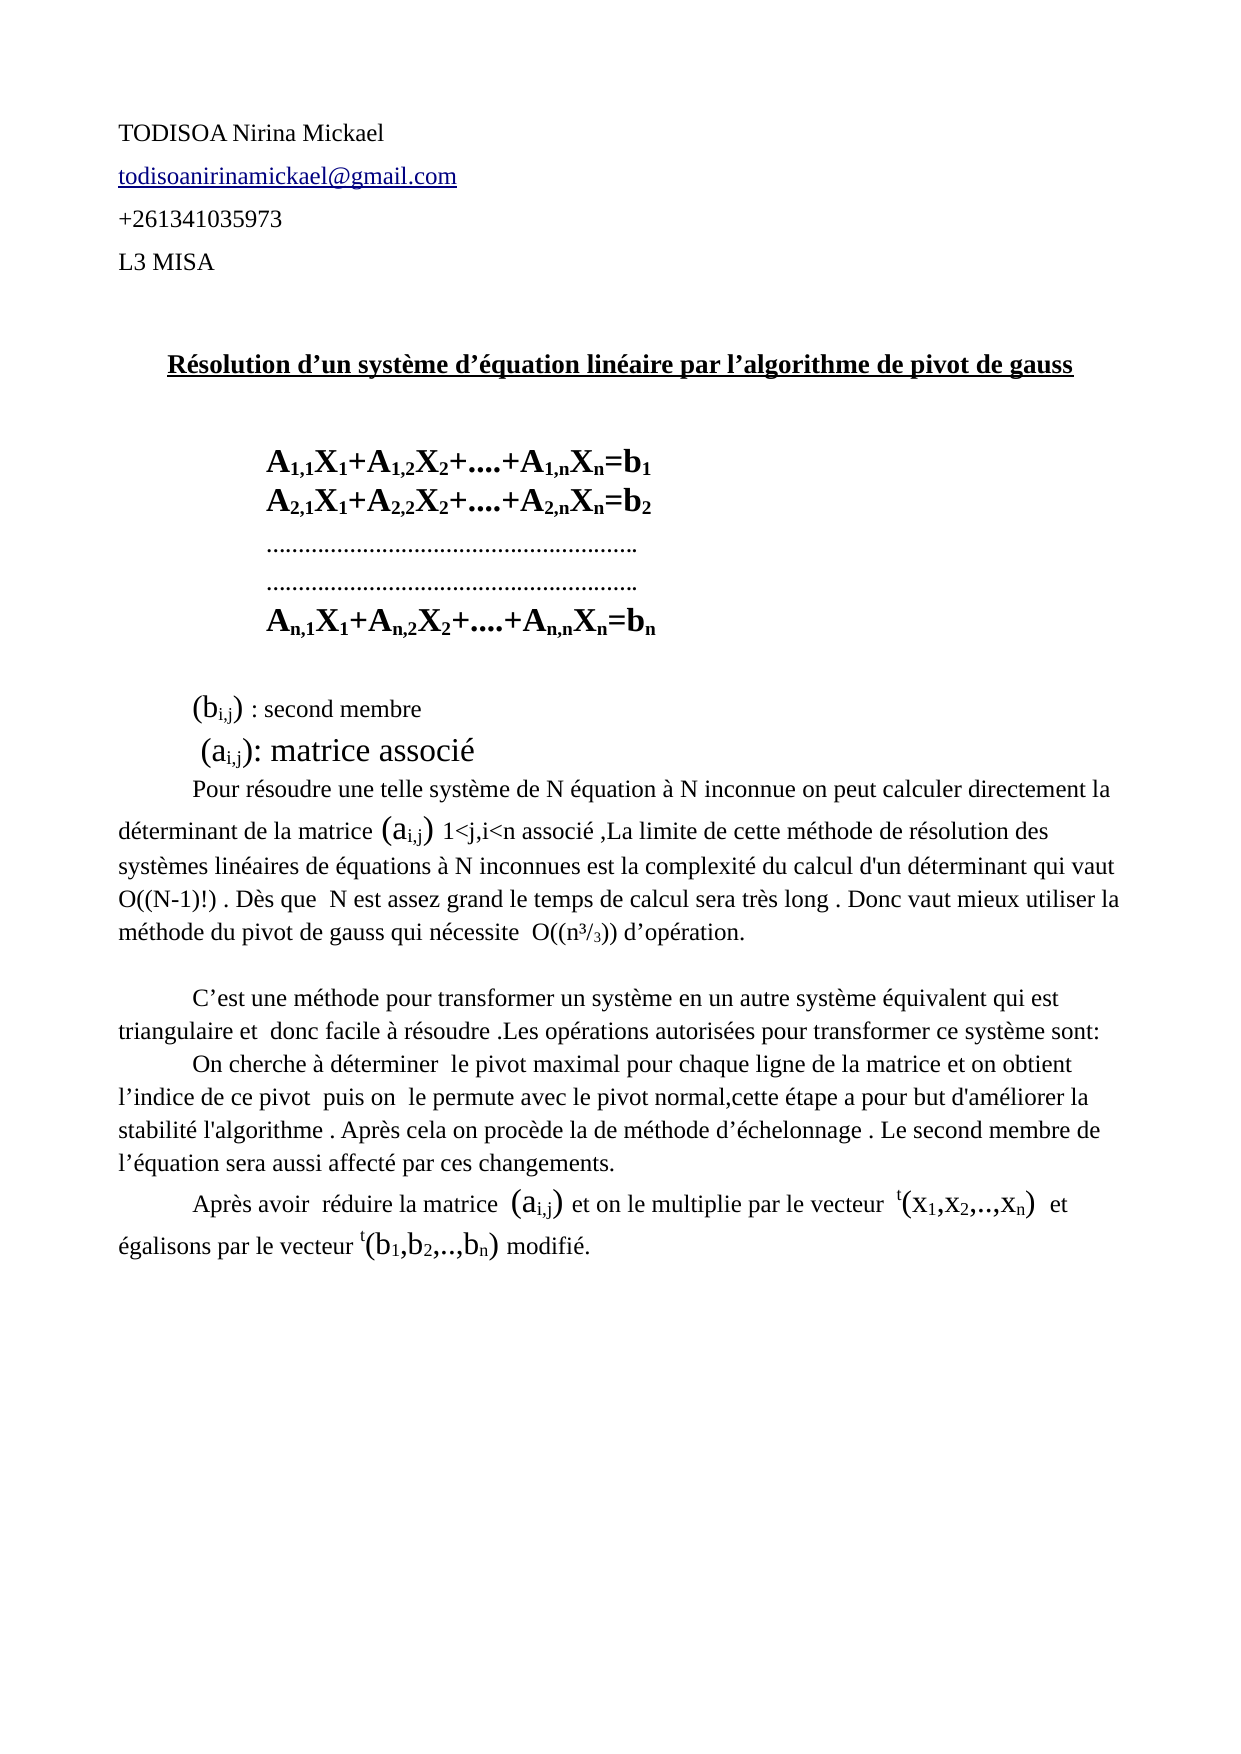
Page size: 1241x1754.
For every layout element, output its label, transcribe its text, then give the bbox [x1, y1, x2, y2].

text …………………………………………………. [118, 518, 1122, 557]
text TODISOA Nirina Mickael [118, 118, 1122, 147]
text (bi,j) : second membre [118, 689, 1122, 725]
text todisoanirinamickael@gmail.com [118, 161, 1122, 190]
text (ai,j): matrice associé [118, 730, 1122, 768]
text +261341035973 [118, 204, 1122, 233]
text A2,1X1+A2,2X2+....+A2,nXn=b2 [118, 480, 1122, 518]
text On cherche à déterminer le pivot maximal pour chaque ligne de la matrice et on obtient l’indice de ce pivot puis on le permute avec le pivot normal,cette étape a pour but d'améliorer la stabilité l'algorithme . Après cela on procède la de méthode d’échelonnage . Le second membre de l’équation sera aussi affecté par ces changements. [118, 1049, 1122, 1177]
text Après avoir réduire la matrice (ai,j) et on le multiplie par le vecteur t(x1,x2,..,xn) et égalisons par le vecteur t(b1,b2,..,bn) modifié. [118, 1181, 1122, 1261]
text An,1X1+An,2X2+....+An,nXn=bn [118, 601, 1122, 639]
text Pour résoudre une telle système de N équation à N inconnue on peut calculer directement la déterminant de la matrice (ai,j) 1<j,i<n associé ,La limite de cette méthode de résolution des systèmes linéaires de équations à N inconnues est la complexité du calcul d'un déterminant qui vaut O((N-1)!) . Dès que N est assez grand le temps de calcul sera très long . Donc vaut mieux utiliser la méthode du pivot de gauss qui nécessite O((n³/3)) d’opération. [118, 774, 1122, 946]
text A1,1X1+A1,2X2+....+A1,nXn=b1 [118, 442, 1122, 480]
text Résolution d’un système d’équation linéaire par l’algorithme de pivot de gauss [118, 348, 1122, 379]
text L3 MISA [118, 247, 1122, 276]
text …………………………………………………. [118, 557, 1122, 595]
text C’est une méthode pour transformer un système en un autre système équivalent qui est triangulaire et donc facile à résoudre .Les opérations autorisées pour transformer ce système sont: [118, 983, 1122, 1045]
